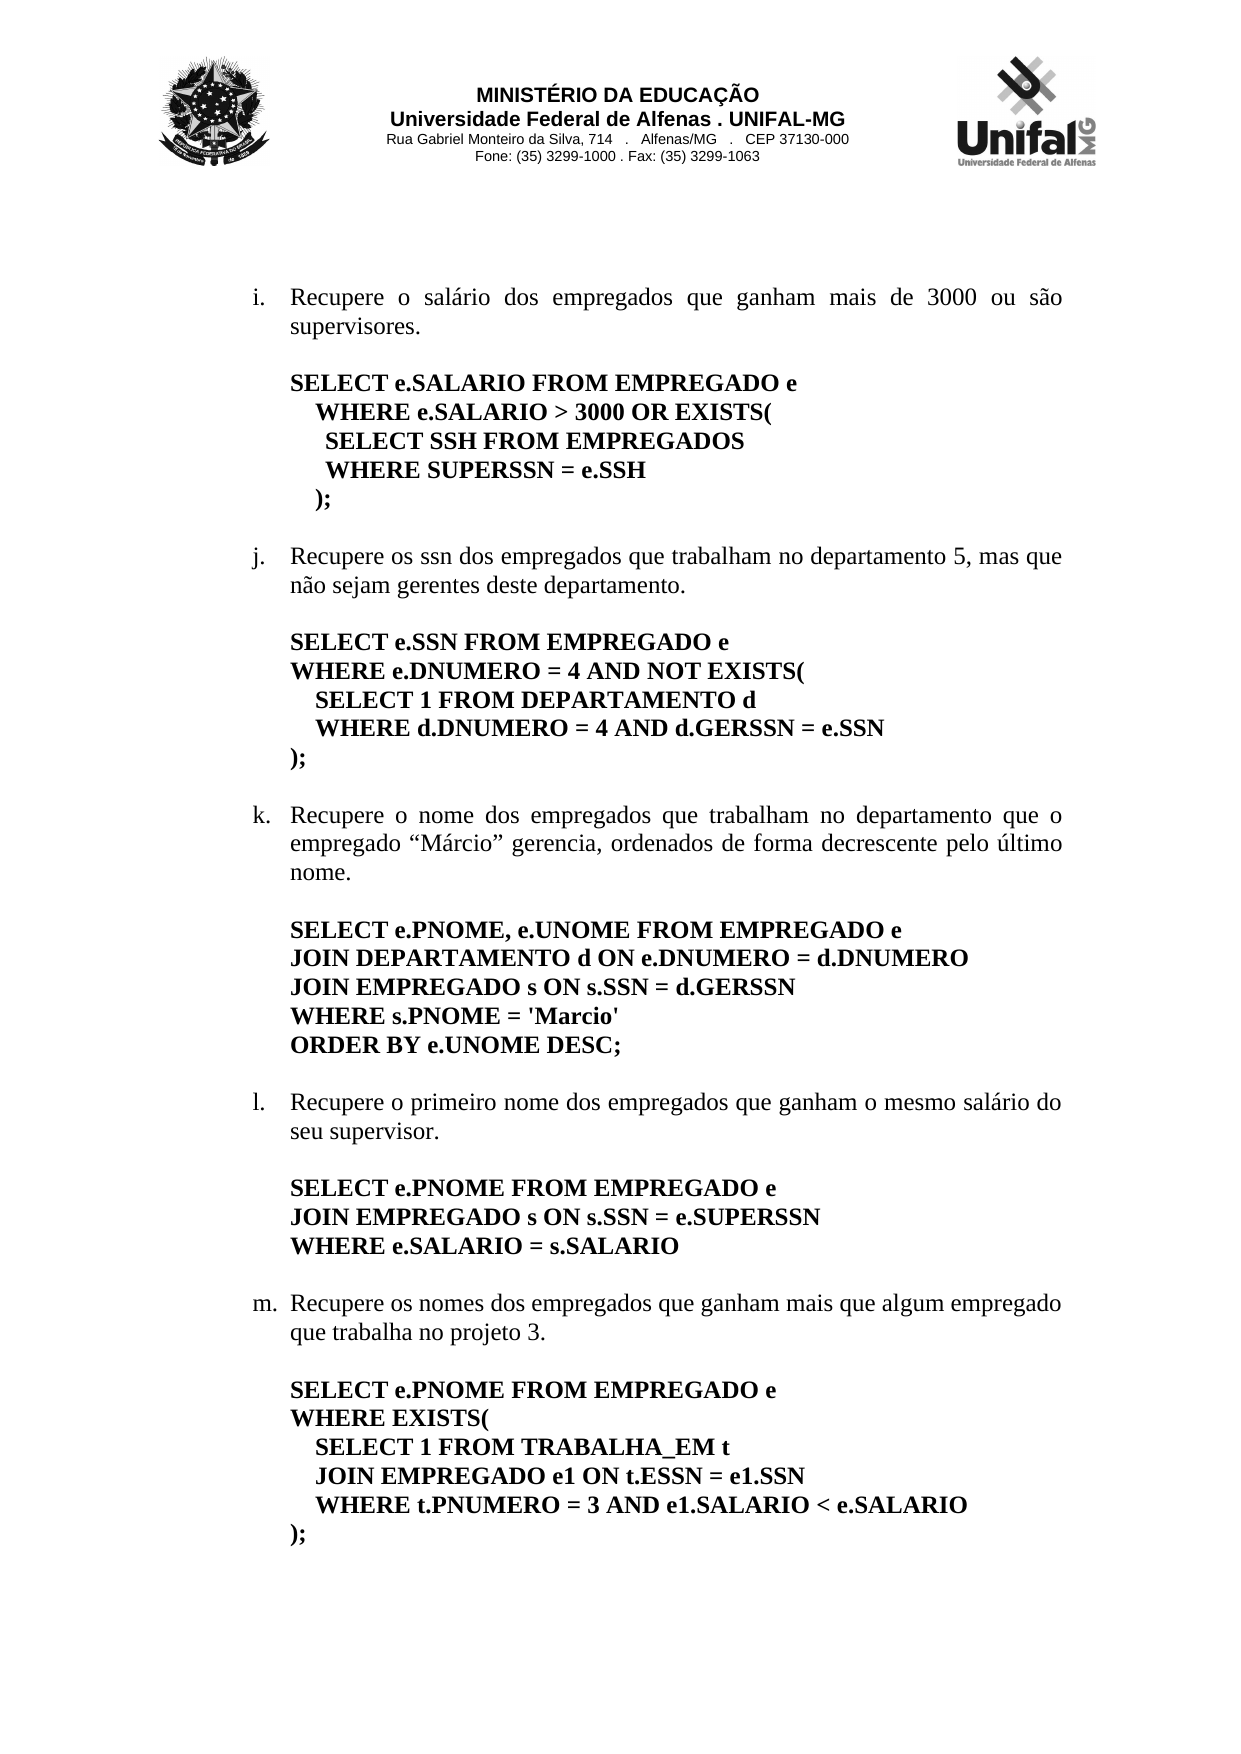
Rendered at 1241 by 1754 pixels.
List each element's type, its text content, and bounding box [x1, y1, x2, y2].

list Recupere os ssn dos empregados que trabalham no departamento 5, mas que não sejam gerentes deste departamento. [252, 541, 1063, 598]
list JOIN DEPARTAMENTO d ON e.DNUMERO = d.DNUMERO [252, 943, 1063, 972]
list WHERE EXISTS( [252, 1403, 1063, 1432]
list ); [252, 742, 1063, 771]
list WHERE e.SALARIO = s.SALARIO [252, 1231, 1063, 1260]
list ); [252, 1518, 1063, 1547]
picture [158, 56, 270, 166]
list WHERE t.PNUMERO = 3 AND e1.SALARIO < e.SALARIO [252, 1490, 1063, 1518]
list JOIN EMPREGADO e1 ON t.ESSN = e1.SSN [252, 1461, 1063, 1490]
list SELECT SSH FROM EMPREGADOS [252, 426, 1063, 455]
picture [957, 56, 1096, 166]
list WHERE s.PNOME = 'Marcio' [252, 1001, 1063, 1030]
list Recupere o primeiro nome dos empregados que ganham o mesmo salário do seu supervisor. [252, 1087, 1063, 1145]
list SELECT 1 FROM DEPARTAMENTO d [252, 685, 1063, 713]
list SELECT e.PNOME FROM EMPREGADO e [252, 1173, 1063, 1202]
list SELECT e.PNOME FROM EMPREGADO e [252, 1375, 1063, 1403]
list Recupere o salário dos empregados que ganham mais de 3000 ou são supervisores. [252, 282, 1063, 340]
list ); [252, 483, 1063, 512]
list Recupere o nome dos empregados que trabalham no departamento que o empregado “Márcio” gerencia, ordenados de forma decrescente pelo último nome. [252, 800, 1063, 886]
list SELECT e.SALARIO FROM EMPREGADO e [252, 368, 1063, 397]
list JOIN EMPREGADO s ON s.SSN = d.GERSSN [252, 972, 1063, 1001]
list SELECT 1 FROM TRABALHA_EM t [252, 1432, 1063, 1461]
list SELECT e.PNOME, e.UNOME FROM EMPREGADO e [252, 915, 1063, 943]
list WHERE e.DNUMERO = 4 AND NOT EXISTS( [252, 656, 1063, 685]
list que trabalha no projeto 3. [252, 1317, 1063, 1346]
list WHERE e.SALARIO > 3000 OR EXISTS( [252, 397, 1063, 426]
list WHERE SUPERSSN = e.SSH [252, 455, 1063, 483]
list SELECT e.SSN FROM EMPREGADO e [252, 627, 1063, 656]
list JOIN EMPREGADO s ON s.SSN = e.SUPERSSN [252, 1202, 1063, 1231]
list WHERE d.DNUMERO = 4 AND d.GERSSN = e.SSN [252, 713, 1063, 742]
list ORDER BY e.UNOME DESC; [252, 1030, 1063, 1058]
list Recupere os nomes dos empregados que ganham mais que algum empregado [252, 1288, 1063, 1317]
